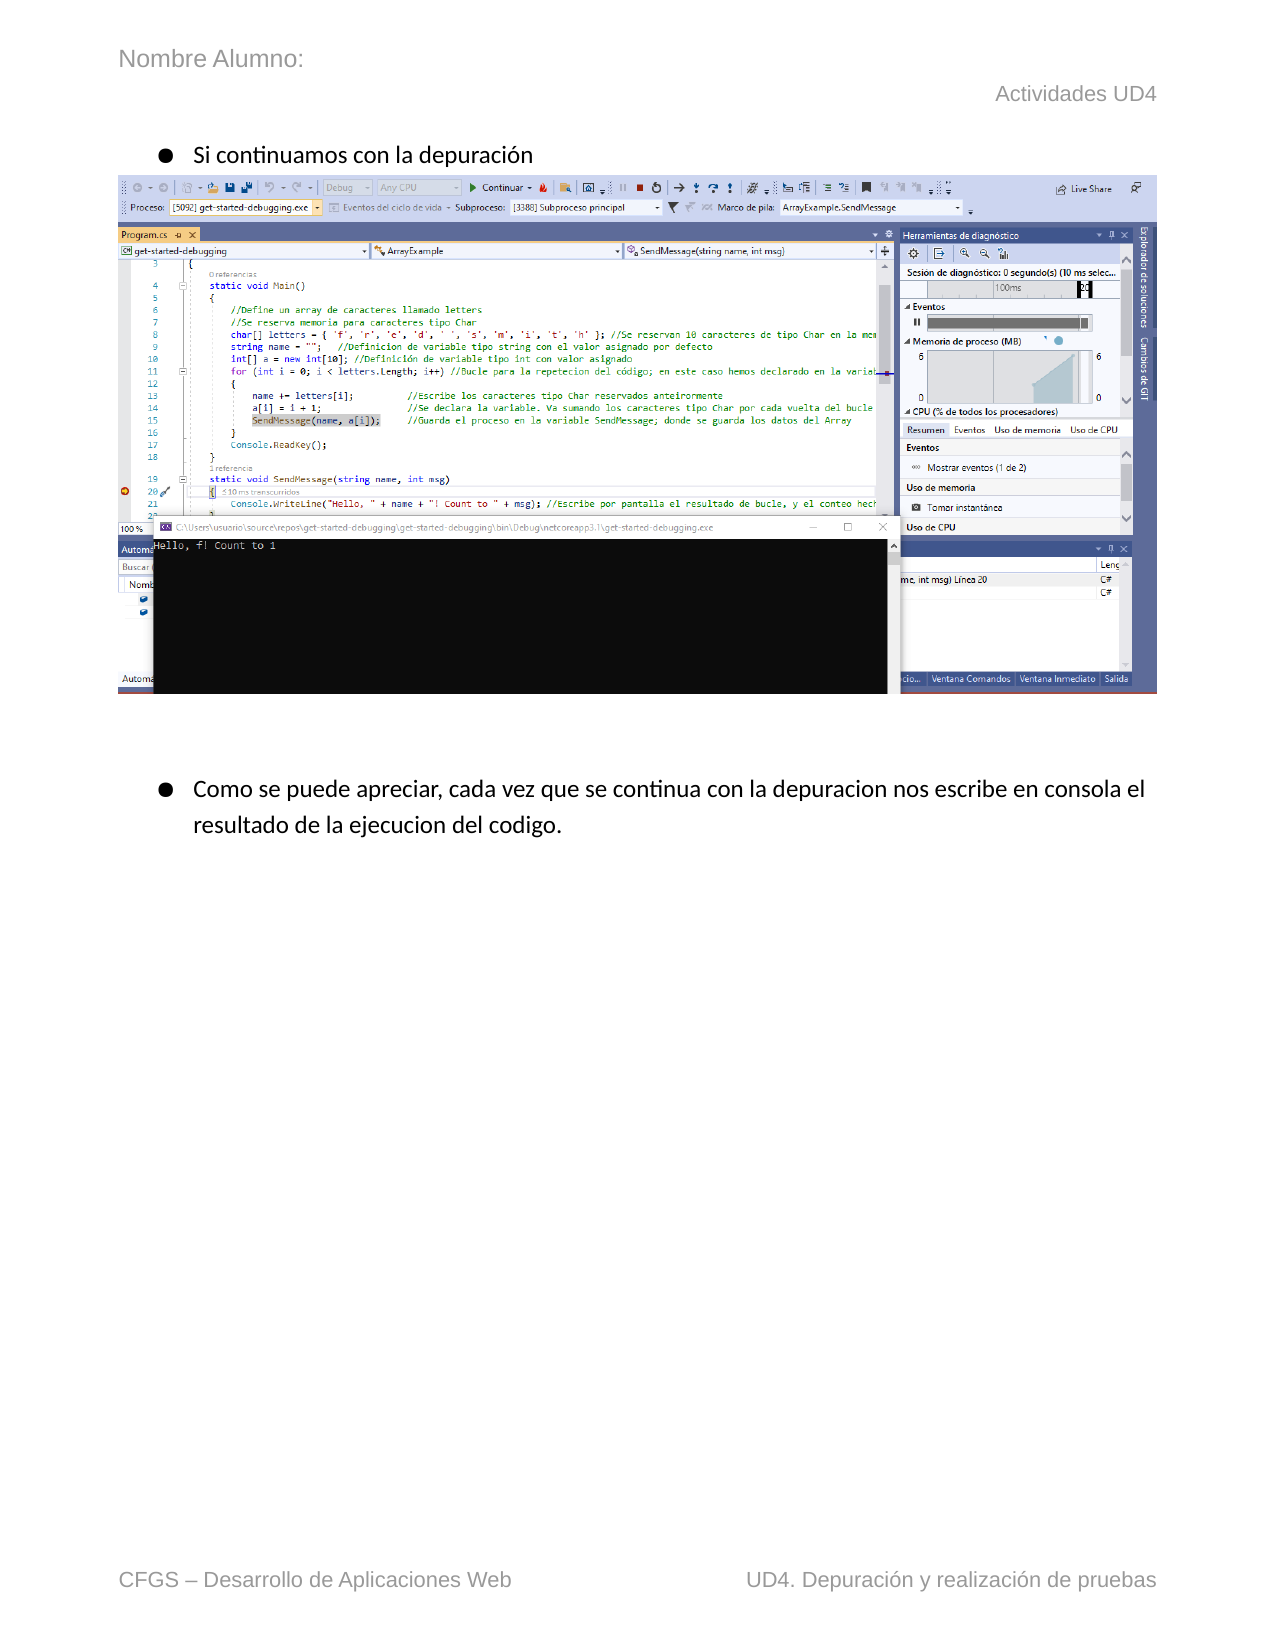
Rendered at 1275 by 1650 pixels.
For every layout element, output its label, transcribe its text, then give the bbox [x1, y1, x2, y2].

list Si continuamos con la depuración [156, 139, 1157, 169]
list Como se puede apreciar, cada vez que se continua con la depuracion nos escribe en consola el resultado de la ejecucion del codigo. [156, 773, 1157, 840]
picture [118, 175, 1157, 694]
